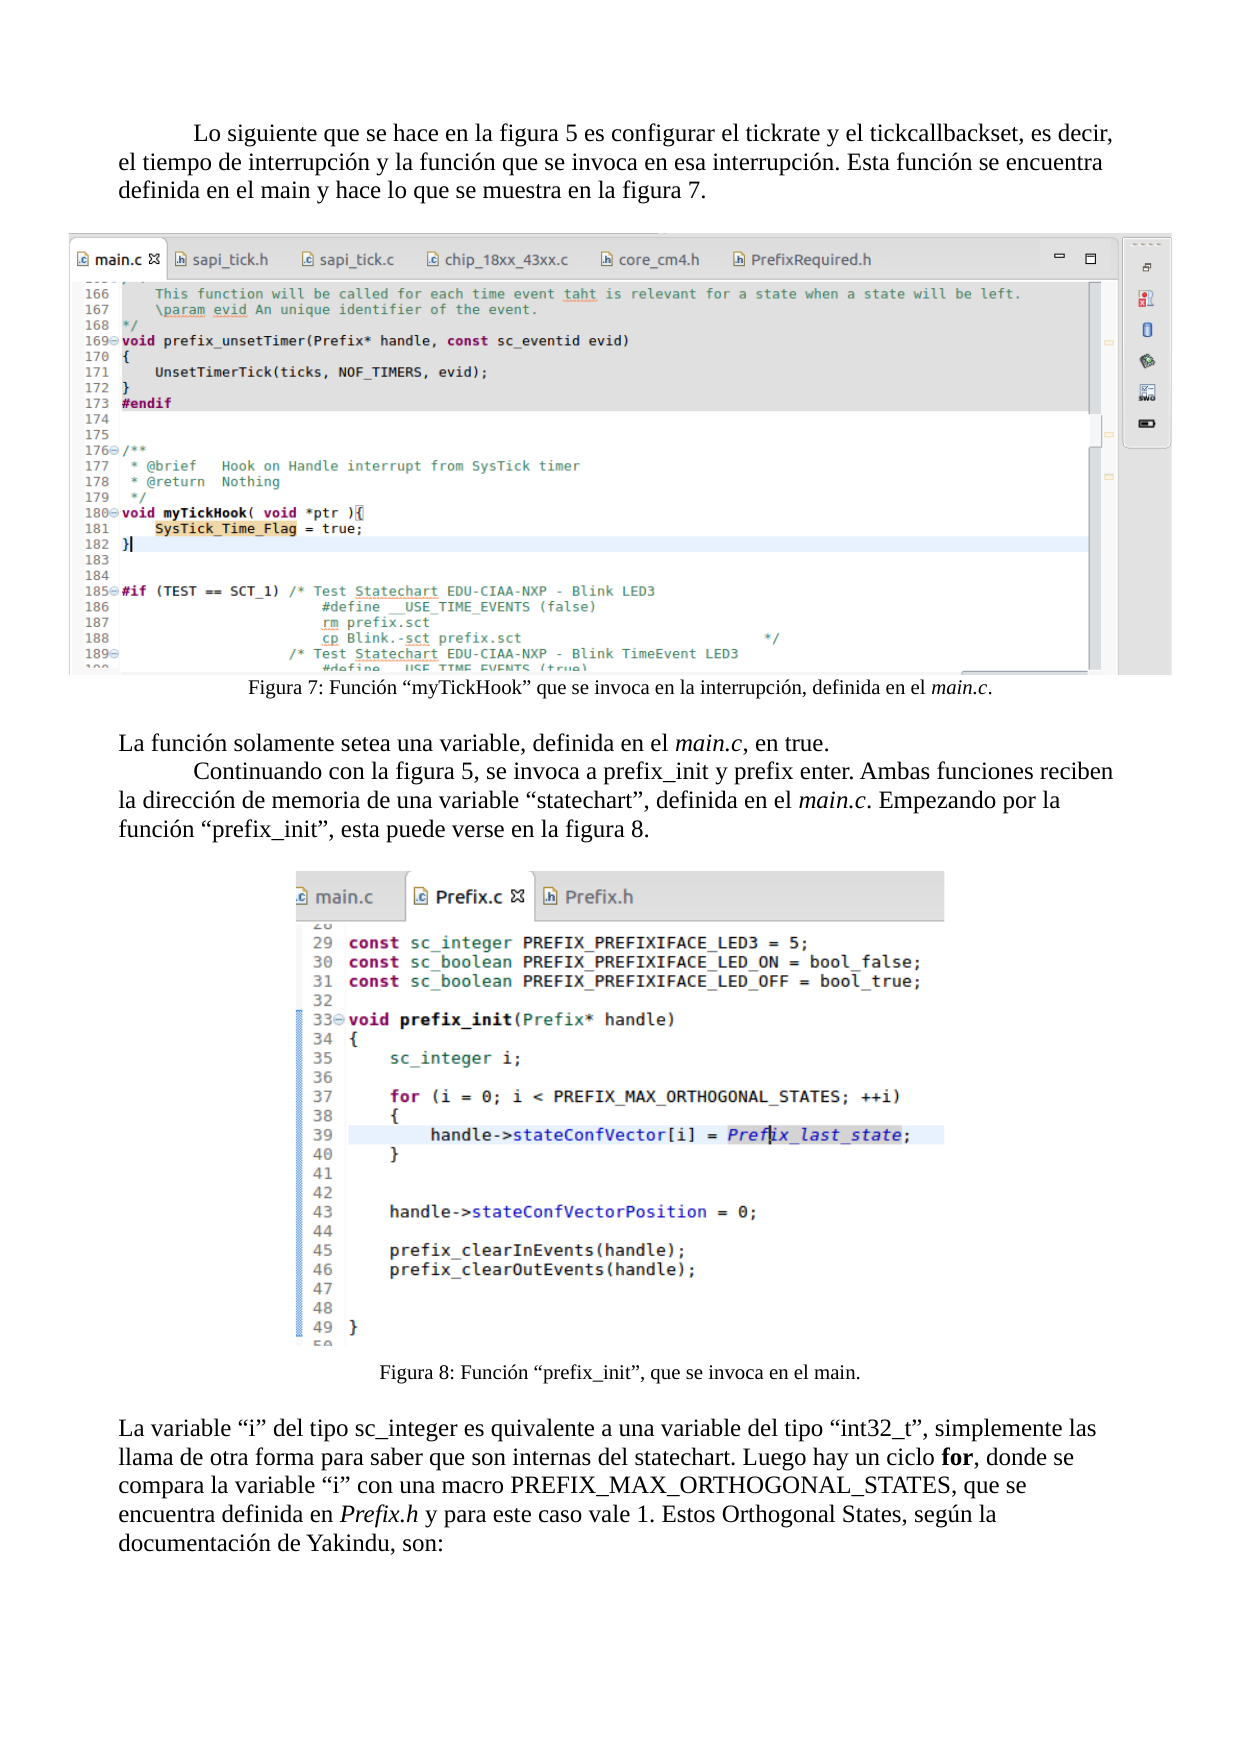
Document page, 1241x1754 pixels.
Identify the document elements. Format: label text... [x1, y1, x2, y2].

text Lo siguiente que se hace en la figura 5 es configurar el tickrate y el tickcallbackset, es decir, el tiempo de interrupción y la función que se invoca en esa interrupción. Esta función se encuentra definida en el main y hace lo que se muestra en la figura 7. [118, 118, 1122, 204]
text La variable “i” del tipo sc_integer es quivalente a una variable del tipo “int32_t”, simplemente las llama de otra forma para saber que son internas del statechart. Luego hay un ciclo for, donde se compara la variable “i” con una macro PREFIX_MAX_ORTHOGONAL_STATES, que se encuentra definida en Prefix.h y para este caso vale 1. Estos Orthogonal States, según la documentación de Yakindu, son: [118, 1413, 1122, 1557]
picture [295, 871, 888, 1346]
text Figura 8: Función “prefix_init”, que se invoca en el main. [118, 1360, 1122, 1384]
text Figura 7: Función “myTickHook” que se invoca en la interrupción, definida en el main.c. [118, 675, 1122, 699]
text Continuando con la figura 5, se invoca a prefix_init y prefix enter. Ambas funciones reciben la dirección de memoria de una variable “statechart”, definida en el main.c. Empezando por la función “prefix_init”, esta puede verse en la figura 8. [118, 756, 1122, 843]
picture [68, 233, 1172, 675]
text La función solamente setea una variable, definida en el main.c, en true. [118, 728, 1122, 756]
